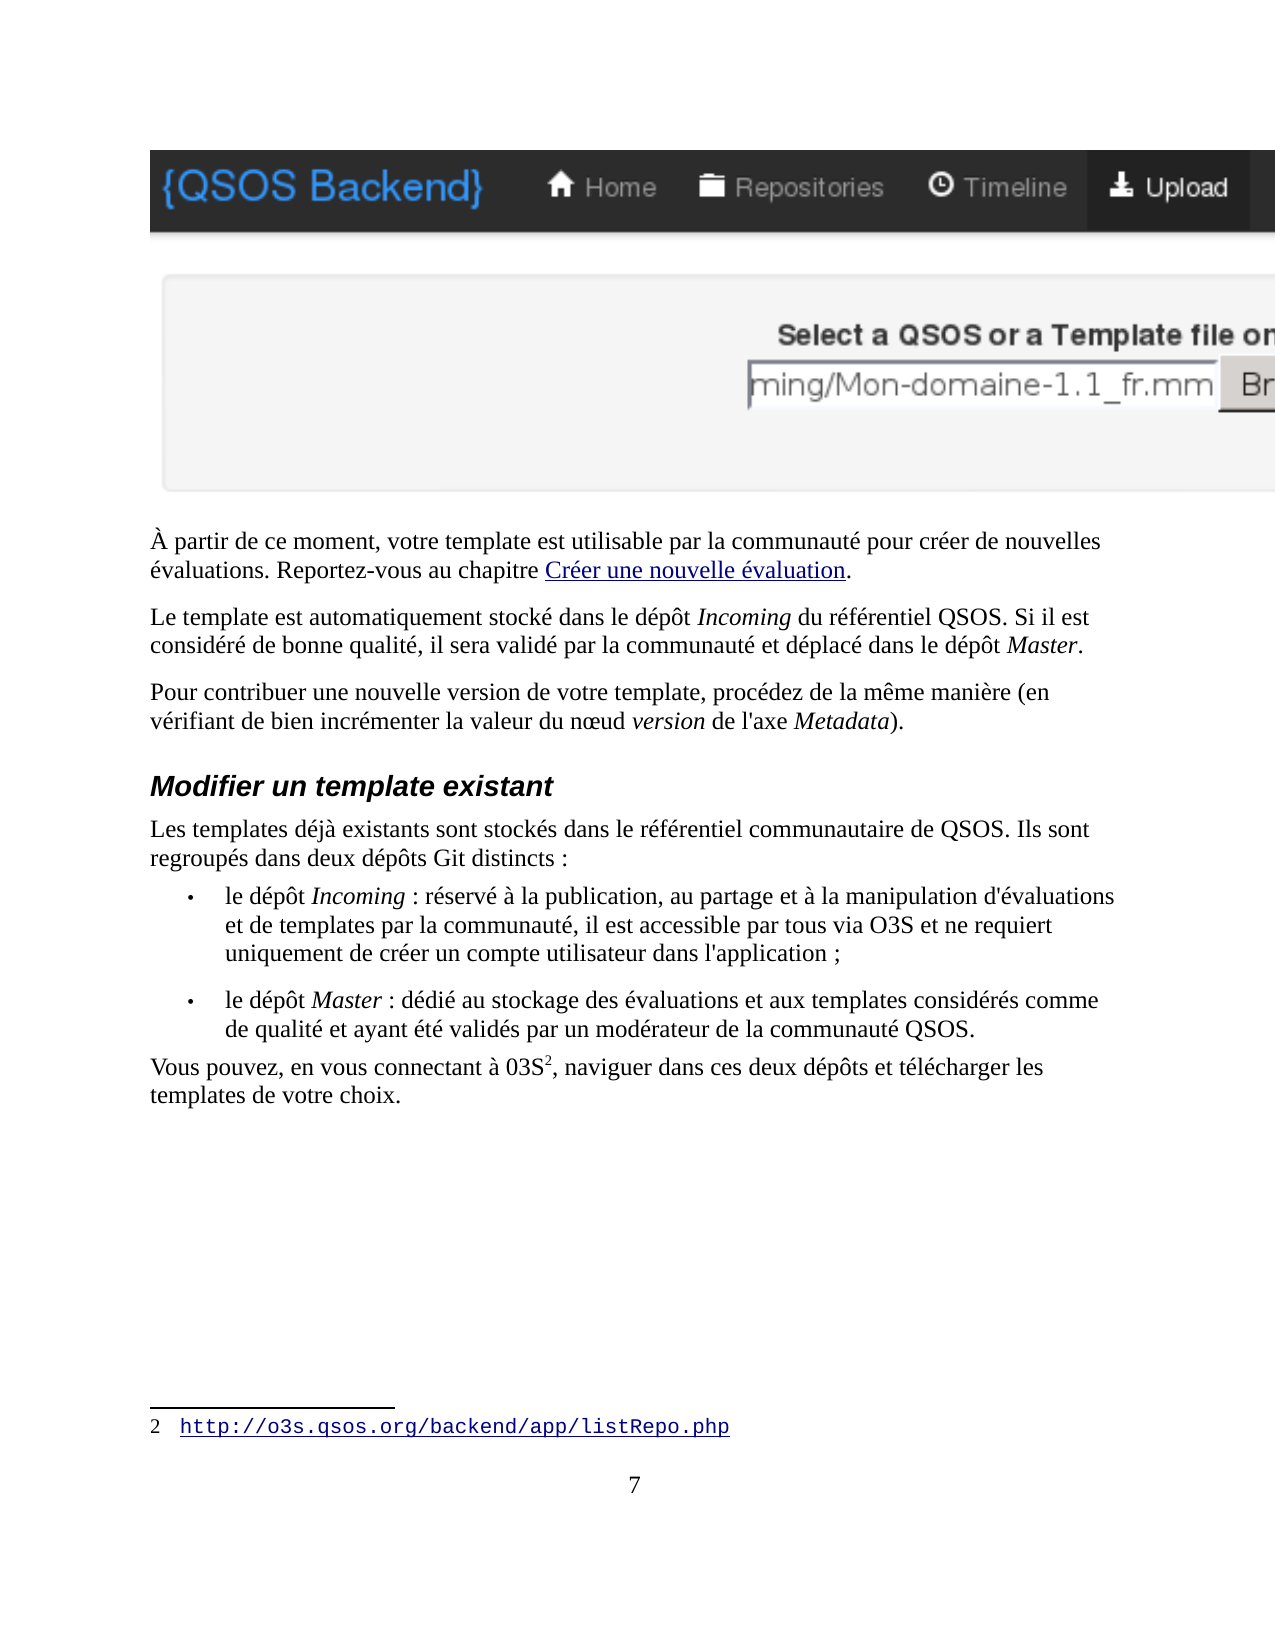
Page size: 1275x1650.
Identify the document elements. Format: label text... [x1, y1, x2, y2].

list le dépôt Incoming : réservé à la publication, au partage et à la manipulation d'évaluations et de templates par la communauté, il est accessible par tous via O3S et ne requiert uniquement de créer un compte utilisateur dans l'application ; [187, 881, 1125, 967]
text Le template est automatiquement stocké dans le dépôt Incoming du référentiel QSOS. Si il est considéré de bonne qualité, il sera validé par la communauté et déplacé dans le dépôt Master. [150, 602, 1125, 659]
text http://o3s.qsos.org/backend/app/listRepo.php [150, 1414, 1125, 1440]
text Pour contribuer une nouvelle version de votre template, procédez de la même manière (en vérifiant de bien incrémenter la valeur du nœud version de l'axe Metadata). [150, 677, 1125, 734]
text Les templates déjà existants sont stockés dans le référentiel communautaire de QSOS. Ils sont regroupés dans deux dépôts Git distincts : [150, 814, 1125, 872]
list le dépôt Master : dédié au stockage des évaluations et aux templates considérés comme de qualité et ayant été validés par un modérateur de la communauté QSOS. [187, 985, 1125, 1043]
text À partir de ce moment, votre template est utilisable par la communauté pour créer de nouvelles évaluations. Reportez-vous au chapitre Créer une nouvelle évaluation. [150, 526, 1125, 584]
subtitle Modifier un template existant [150, 768, 1125, 802]
text Vous pouvez, en vous connectant à 03S, naviguer dans ces deux dépôts et télécharger les templates de votre choix. [150, 1052, 1125, 1109]
picture [150, 150, 1275, 509]
